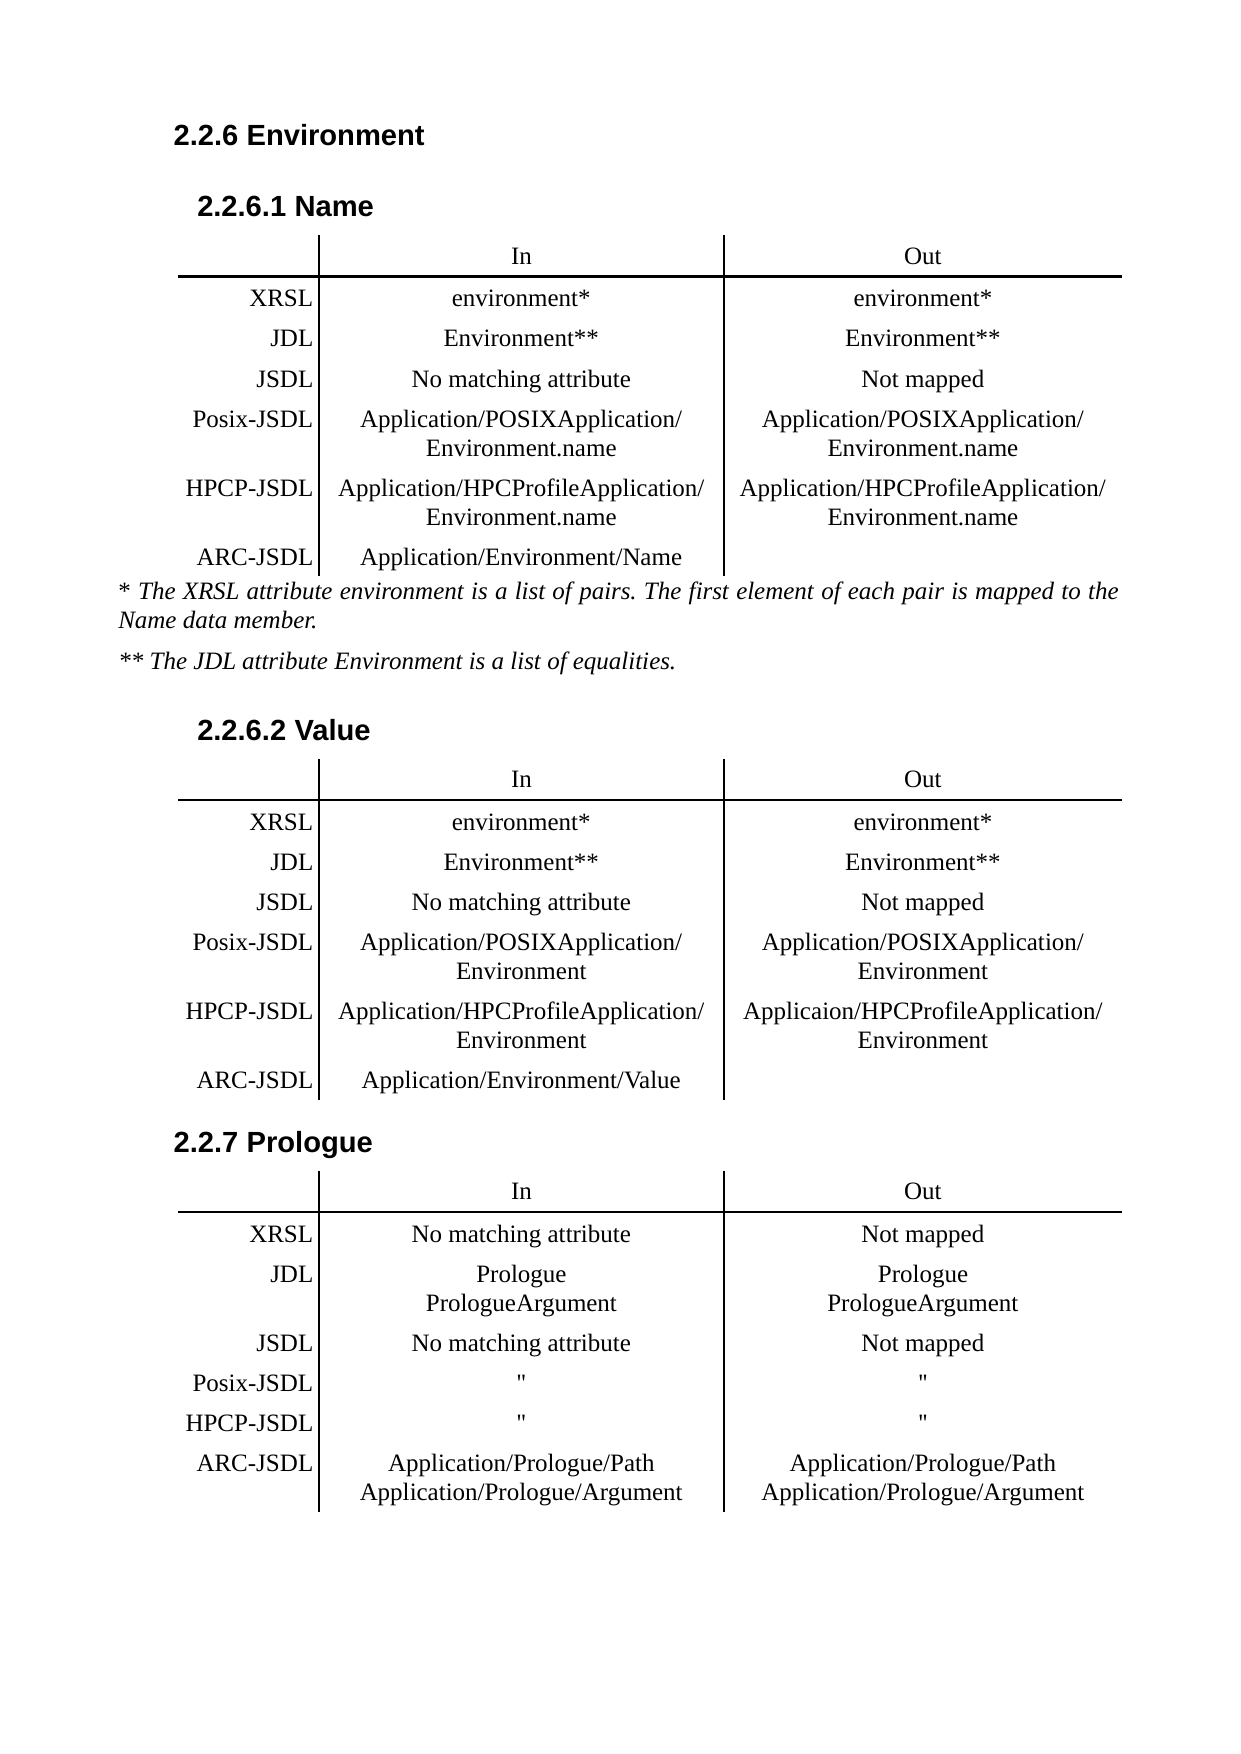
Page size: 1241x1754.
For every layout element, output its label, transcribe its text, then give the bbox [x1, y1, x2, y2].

table_header Out [725, 1171, 1122, 1211]
text ** The JDL attribute Environment is a list of equalities. [118, 646, 1122, 675]
table_cell XRSL [178, 1213, 318, 1253]
table_cell Posix-JSDL [178, 398, 318, 467]
table_cell environment* [320, 278, 723, 318]
table_cell Prologue PrologueArgument [725, 1253, 1122, 1322]
table_header [178, 759, 318, 799]
table_cell XRSL [178, 801, 318, 841]
table_cell Application/HPCProfileApplication/ Environment.name [320, 467, 723, 536]
table_cell Application/Prologue/Path Application/Prologue/Argument [725, 1443, 1122, 1512]
table_cell Not mapped [725, 1322, 1122, 1362]
table_cell HPCP-JSDL [178, 467, 318, 536]
table_cell Application/Environment/Value [320, 1059, 723, 1099]
text * The XRSL attribute environment is a list of pairs. The first element of each pair is mapped to the Name data member. [118, 576, 1122, 634]
table_cell Environment** [320, 318, 723, 358]
table_cell Application/HPCProfileApplication/ Environment [320, 990, 723, 1059]
subtitle Name [189, 189, 1122, 223]
table_cell No matching attribute [320, 1322, 723, 1362]
table_cell No matching attribute [320, 1213, 723, 1253]
table_cell JSDL [178, 358, 318, 398]
table_cell Application/POSIXApplication/ Environment.name [320, 398, 723, 467]
table_cell Application/POSIXApplication/ Environment [320, 921, 723, 990]
table_cell Application/POSIXApplication/ Environment.name [725, 398, 1122, 467]
table_cell No matching attribute [320, 358, 723, 398]
table_cell Posix-JSDL [178, 1362, 318, 1402]
table_cell environment* [320, 801, 723, 841]
table_cell '' [320, 1362, 723, 1402]
table_cell '' [725, 1362, 1122, 1402]
table_header [178, 235, 318, 275]
table_cell [725, 1059, 1122, 1099]
table_cell Application/Environment/Name [320, 536, 723, 576]
table_header Out [725, 759, 1122, 799]
table_cell XRSL [178, 278, 318, 318]
table_cell JSDL [178, 881, 318, 921]
table_cell Application/POSIXApplication/ Environment [725, 921, 1122, 990]
table_cell JDL [178, 318, 318, 358]
table_header In [320, 1171, 723, 1211]
table_cell [725, 536, 1122, 576]
table_cell '' [320, 1403, 723, 1443]
table_cell ARC-JSDL [178, 1443, 318, 1512]
table_cell HPCP-JSDL [178, 990, 318, 1059]
table_cell environment* [725, 278, 1122, 318]
table_header [178, 1171, 318, 1211]
table_cell ARC-JSDL [178, 1059, 318, 1099]
table_cell Applicaion/HPCProfileApplication/ Environment [725, 990, 1122, 1059]
subtitle Environment [165, 118, 1122, 152]
table_cell JDL [178, 1253, 318, 1322]
table_cell Application/HPCProfileApplication/ Environment.name [725, 467, 1122, 536]
table_cell HPCP-JSDL [178, 1403, 318, 1443]
table_cell Prologue PrologueArgument [320, 1253, 723, 1322]
table_cell Environment** [320, 841, 723, 881]
table_cell No matching attribute [320, 881, 723, 921]
table_cell Not mapped [725, 358, 1122, 398]
table_cell '' [725, 1403, 1122, 1443]
table_cell Not mapped [725, 881, 1122, 921]
table_cell ARC-JSDL [178, 536, 318, 576]
table_cell Not mapped [725, 1213, 1122, 1253]
table_header Out [725, 235, 1122, 275]
table_cell environment* [725, 801, 1122, 841]
table_cell Environment** [725, 841, 1122, 881]
subtitle Value [189, 712, 1122, 746]
table_cell JDL [178, 841, 318, 881]
table_header In [320, 235, 723, 275]
table_header In [320, 759, 723, 799]
table_cell Posix-JSDL [178, 921, 318, 990]
table_cell JSDL [178, 1322, 318, 1362]
table_cell Application/Prologue/Path Application/Prologue/Argument [320, 1443, 723, 1512]
table_cell Environment** [725, 318, 1122, 358]
